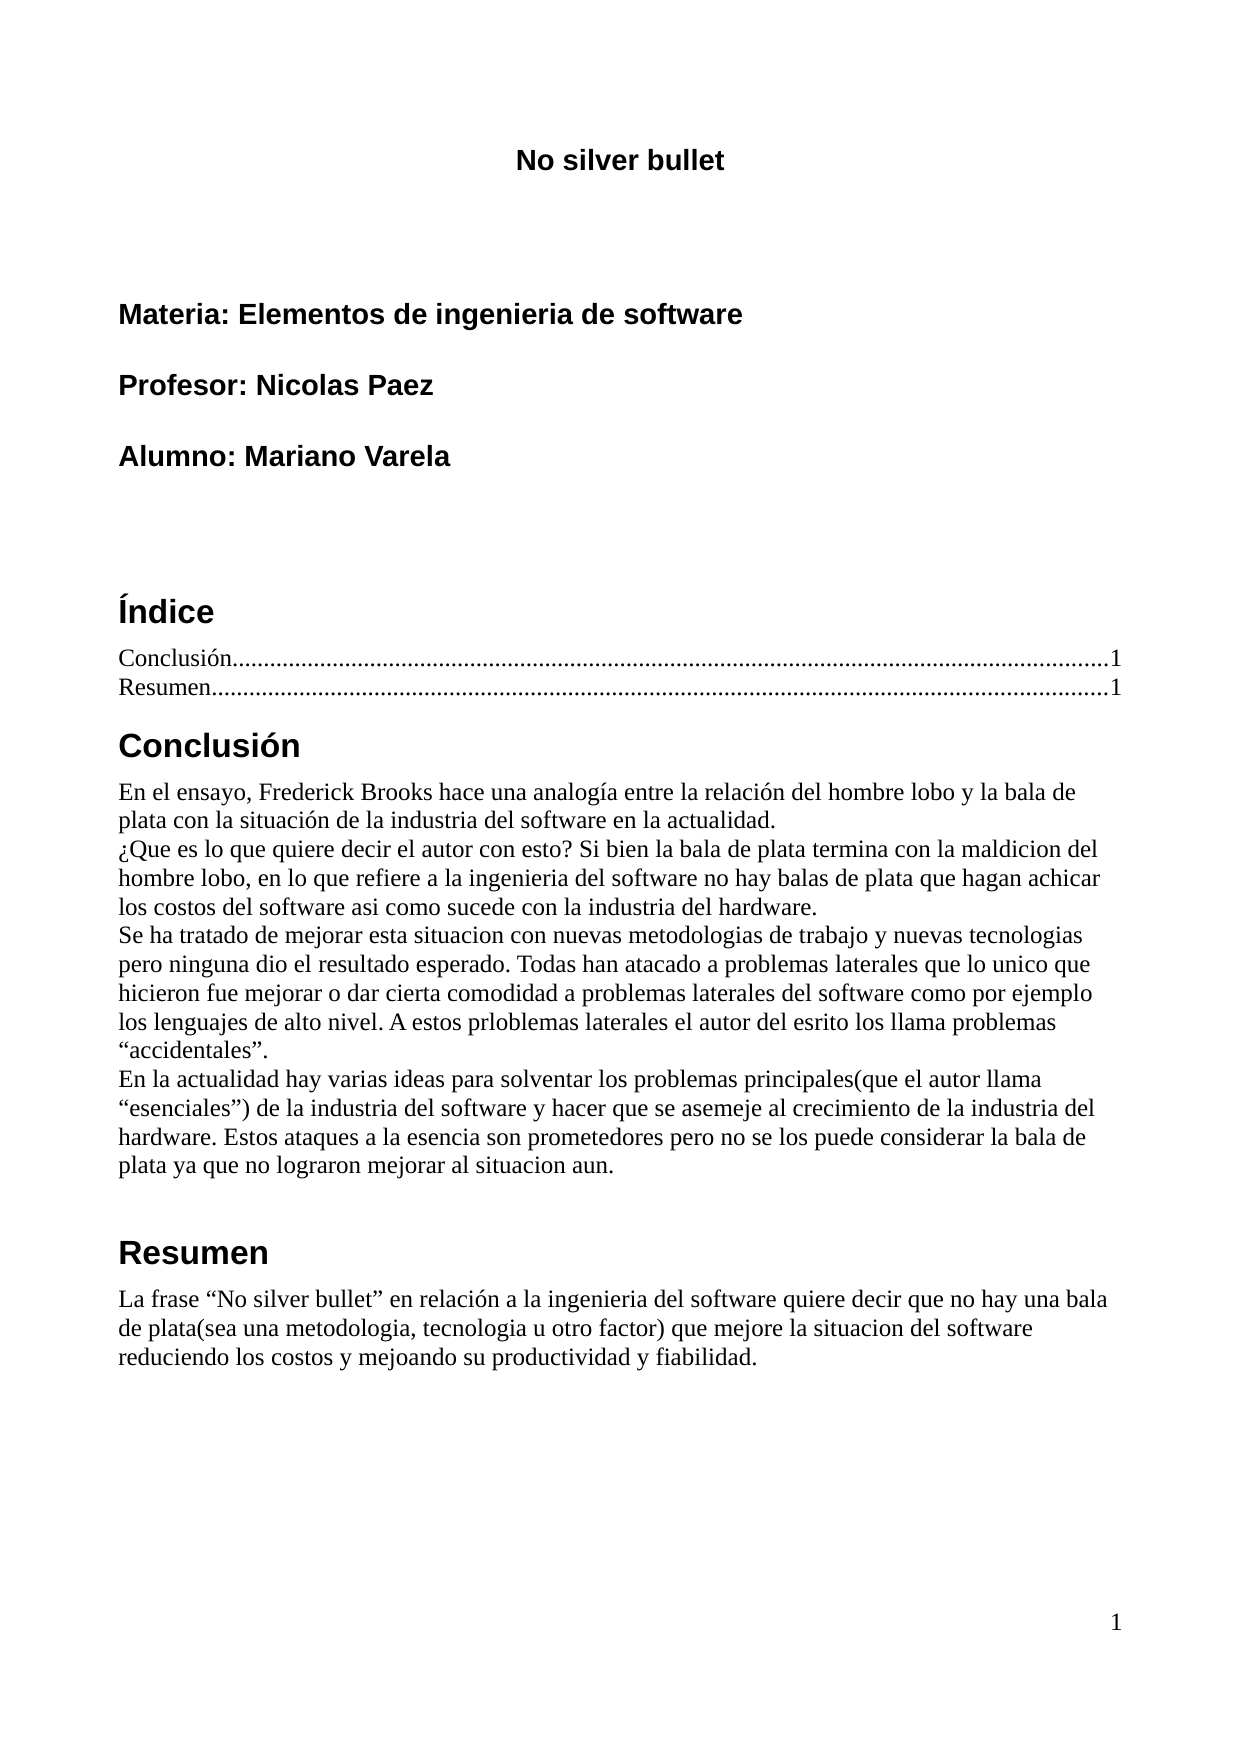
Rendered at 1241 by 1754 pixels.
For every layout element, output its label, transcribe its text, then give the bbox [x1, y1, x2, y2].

text Resumen 1 [118, 672, 1122, 701]
subtitle Profesor: Nicolas Paez [118, 368, 1122, 401]
subtitle Materia: Elementos de ingenieria de software [118, 297, 1122, 330]
text Se ha tratado de mejorar esta situacion con nuevas metodologias de trabajo y nuevas tecnologias pero ninguna dio el resultado esperado. Todas han atacado a problemas laterales que lo unico que hicieron fue mejorar o dar cierta comodidad a problemas laterales del software como por ejemplo los lenguajes de alto nivel. A estos prloblemas laterales el autor del esrito los llama problemas “accidentales”. [118, 921, 1122, 1064]
text En la actualidad hay varias ideas para solventar los problemas principales(que el autor llama “esenciales”) de la industria del software y hacer que se asemeje al crecimiento de la industria del hardware. Estos ataques a la esencia son prometedores pero no se los puede considerar la bala de plata ya que no lograron mejorar al situacion aun. [118, 1064, 1122, 1179]
subtitle Índice [118, 592, 1122, 631]
subtitle Resumen [118, 1233, 1122, 1272]
text Conclusión 1 [118, 643, 1122, 672]
subtitle Conclusión [118, 726, 1122, 764]
text hombre lobo, en lo que refiere a la ingenieria del software no hay balas de plata que hagan achicar los costos del software asi como sucede con la industria del hardware. [118, 863, 1122, 921]
text En el ensayo, Frederick Brooks hace una analogía entre la relación del hombre lobo y la bala de plata con la situación de la industria del software en la actualidad. [118, 777, 1122, 834]
text La frase “No silver bullet” en relación a la ingenieria del software quiere decir que no hay una bala de plata(sea una metodologia, tecnologia u otro factor) que mejore la situacion del software reduciendo los costos y mejoando su productividad y fiabilidad. [118, 1284, 1122, 1371]
subtitle Alumno: Mariano Varela [118, 439, 1122, 472]
text ¿Que es lo que quiere decir el autor con esto? Si bien la bala de plata termina con la maldicion del [118, 834, 1122, 863]
text No silver bullet [118, 143, 1122, 177]
